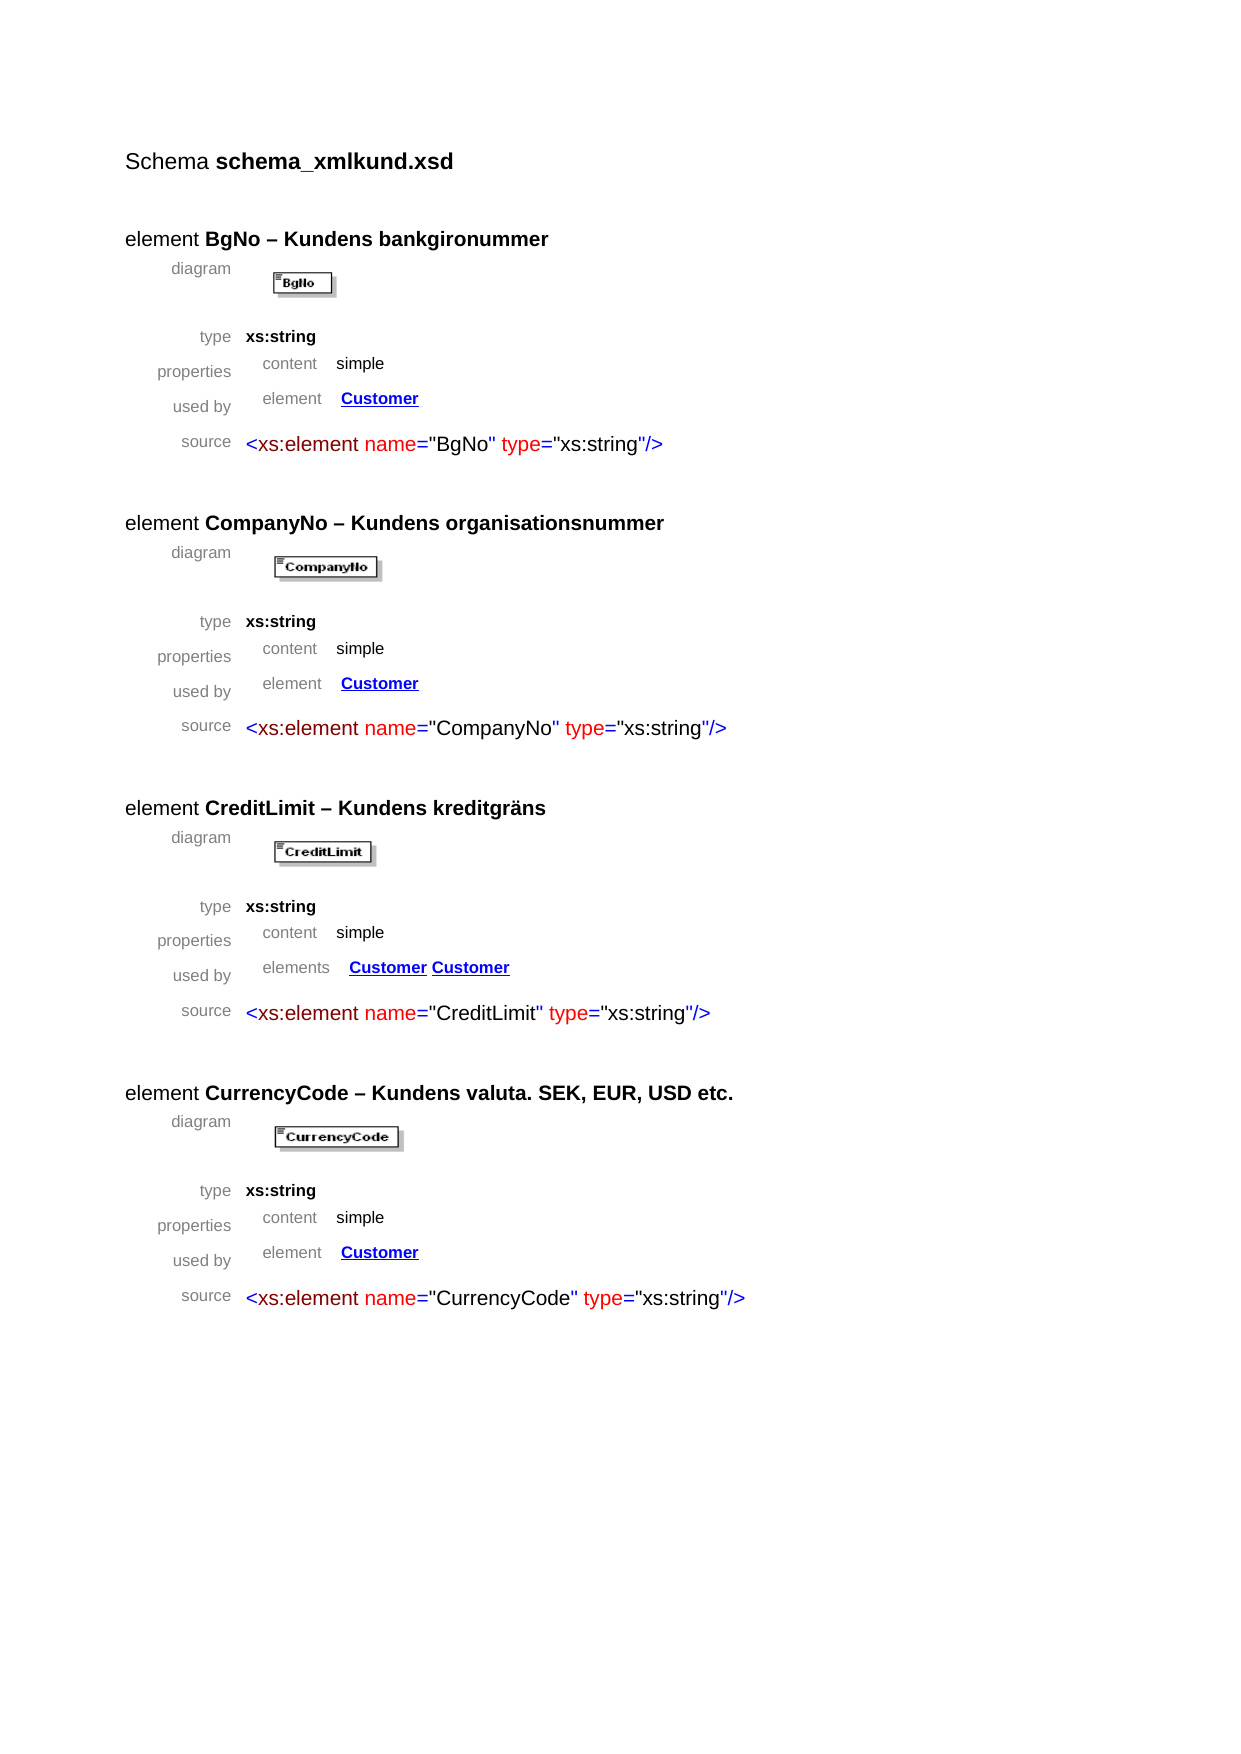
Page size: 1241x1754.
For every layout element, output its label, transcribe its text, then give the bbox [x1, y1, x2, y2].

table_header content [246, 639, 329, 658]
table_header Customer [334, 674, 435, 693]
table_header diagram [118, 820, 238, 888]
table_header diagram [118, 251, 238, 319]
table_cell properties [118, 923, 238, 958]
table_cell source [118, 708, 238, 748]
table_cell xs:string [238, 604, 1143, 639]
table_cell [238, 1208, 1143, 1243]
table_cell properties [118, 639, 238, 673]
table_cell used by [118, 389, 238, 424]
text element CreditLimit – Kundens kreditgräns [125, 796, 1115, 820]
table_cell [238, 354, 1143, 389]
table_cell <xs:element name="BgNo" type="xs:string"/> [238, 424, 1143, 463]
table_header elements [246, 958, 342, 977]
table_cell type [118, 319, 238, 354]
text element CompanyNo – Kundens organisationsnummer [125, 511, 1115, 535]
picture [262, 1121, 417, 1157]
table_cell used by [118, 674, 238, 708]
table_cell properties [118, 1208, 238, 1243]
table_header simple [329, 354, 401, 373]
table_header simple [329, 923, 401, 942]
table_cell <xs:element name="CurrencyCode" type="xs:string"/> [238, 1278, 1143, 1317]
table_cell used by [118, 958, 238, 993]
text Schema schema_xmlkund.xsd [125, 148, 1115, 174]
table_header element [246, 389, 333, 408]
table_header diagram [118, 1104, 238, 1173]
picture [262, 836, 389, 872]
table_header content [246, 354, 329, 373]
table_cell xs:string [238, 319, 1143, 354]
table_cell [238, 923, 1143, 958]
table_cell type [118, 1173, 238, 1208]
table_cell used by [118, 1243, 238, 1277]
text element CurrencyCode – Kundens valuta. SEK, EUR, USD etc. [125, 1080, 1115, 1104]
table_cell properties [118, 354, 238, 389]
table_header content [246, 923, 329, 942]
table_cell <xs:element name="CreditLimit" type="xs:string"/> [238, 993, 1143, 1032]
table_cell source [118, 993, 238, 1032]
table_header diagram [118, 535, 238, 604]
table_cell <xs:element name="CompanyNo" type="xs:string"/> [238, 708, 1143, 748]
table_cell source [118, 1278, 238, 1317]
table_header [238, 820, 1143, 888]
table_cell [238, 674, 1143, 708]
table_cell [238, 958, 1143, 993]
table_cell source [118, 424, 238, 463]
table_header Customer [334, 389, 435, 408]
picture [262, 552, 395, 587]
table_header element [246, 1243, 333, 1262]
table_header [238, 535, 1143, 604]
table_header content [246, 1208, 329, 1227]
table_cell [238, 639, 1143, 673]
table_header simple [329, 1208, 401, 1227]
table_header simple [329, 639, 401, 658]
table_header element [246, 674, 333, 693]
table_cell [238, 1243, 1143, 1277]
table_cell [238, 389, 1143, 424]
picture [262, 267, 348, 303]
table_cell xs:string [238, 1173, 1143, 1208]
table_header [238, 251, 1143, 319]
table_cell type [118, 604, 238, 639]
table_header Customer Customer [342, 958, 526, 977]
table_header Customer [334, 1243, 435, 1262]
table_cell type [118, 889, 238, 923]
text element BgNo – Kundens bankgironummer [125, 227, 1115, 251]
table_header [238, 1104, 1143, 1173]
table_cell xs:string [238, 889, 1143, 923]
